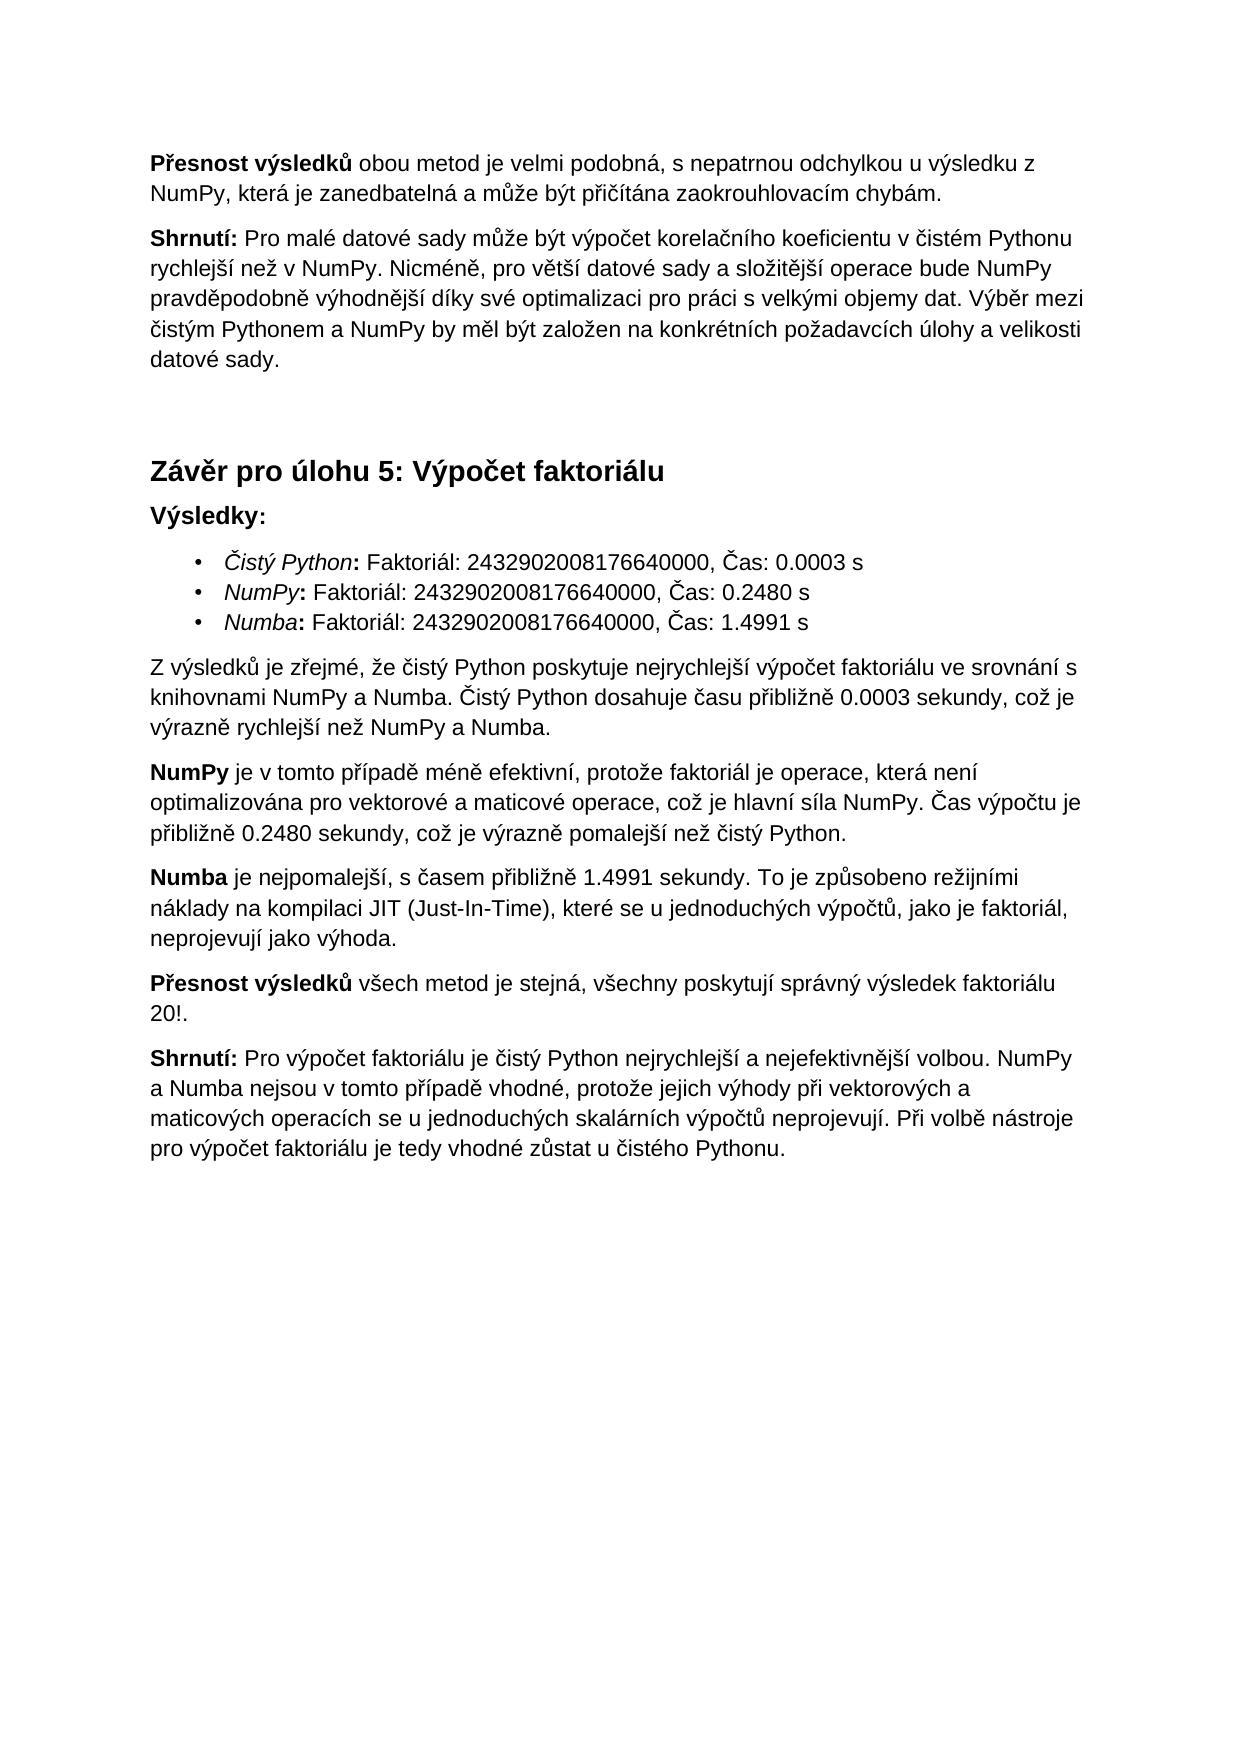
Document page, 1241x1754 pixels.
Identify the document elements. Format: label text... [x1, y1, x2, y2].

list Čistý Python: Faktoriál: 2432902008176640000, Čas: 0.0003 s [194, 549, 1090, 575]
text Shrnutí: Pro výpočet faktoriálu je čistý Python nejrychlejší a nejefektivnější volbou. NumPy a Numba nejsou v tomto případě vhodné, protože jejich výhody při vektorových a maticových operacích se u jednoduchých skalárních výpočtů neprojevují. Při volbě nástroje pro výpočet faktoriálu je tedy vhodné zůstat u čistého Pythonu. [150, 1044, 1090, 1161]
text Z výsledků je zřejmé, že čistý Python poskytuje nejrychlejší výpočet faktoriálu ve srovnání s knihovnami NumPy a Numba. Čistý Python dosahuje času přibližně 0.0003 sekundy, což je výrazně rychlejší než NumPy a Numba. [150, 654, 1090, 741]
subtitle Závěr pro úlohu 5: Výpočet faktoriálu [150, 454, 1090, 488]
list Numba: Faktoriál: 2432902008176640000, Čas: 1.4991 s [194, 609, 1090, 635]
list NumPy: Faktoriál: 2432902008176640000, Čas: 0.2480 s [194, 579, 1090, 605]
text Výsledky: [150, 501, 1090, 530]
text Přesnost výsledků obou metod je velmi podobná, s nepatrnou odchylkou u výsledku z NumPy, která je zanedbatelná a může být přičítána zaokrouhlovacím chybám. [150, 150, 1090, 207]
text Numba je nejpomalejší, s časem přibližně 1.4991 sekundy. To je způsobeno režijními náklady na kompilaci JIT (Just-In-Time), které se u jednoduchých výpočtů, jako je faktoriál, neprojevují jako výhoda. [150, 864, 1090, 951]
text Přesnost výsledků všech metod je stejná, všechny poskytují správný výsledek faktoriálu 20!. [150, 969, 1090, 1026]
text Shrnutí: Pro malé datové sady může být výpočet korelačního koeficientu v čistém Pythonu rychlejší než v NumPy. Nicméně, pro větší datové sady a složitější operace bude NumPy pravděpodobně výhodnější díky své optimalizaci pro práci s velkými objemy dat. Výběr mezi čistým Pythonem a NumPy by měl být založen na konkrétních požadavcích úlohy a velikosti datové sady. [150, 225, 1090, 372]
text NumPy je v tomto případě méně efektivní, protože faktoriál je operace, která není optimalizována pro vektorové a maticové operace, což je hlavní síla NumPy. Čas výpočtu je přibližně 0.2480 sekundy, což je výrazně pomalejší než čistý Python. [150, 759, 1090, 846]
